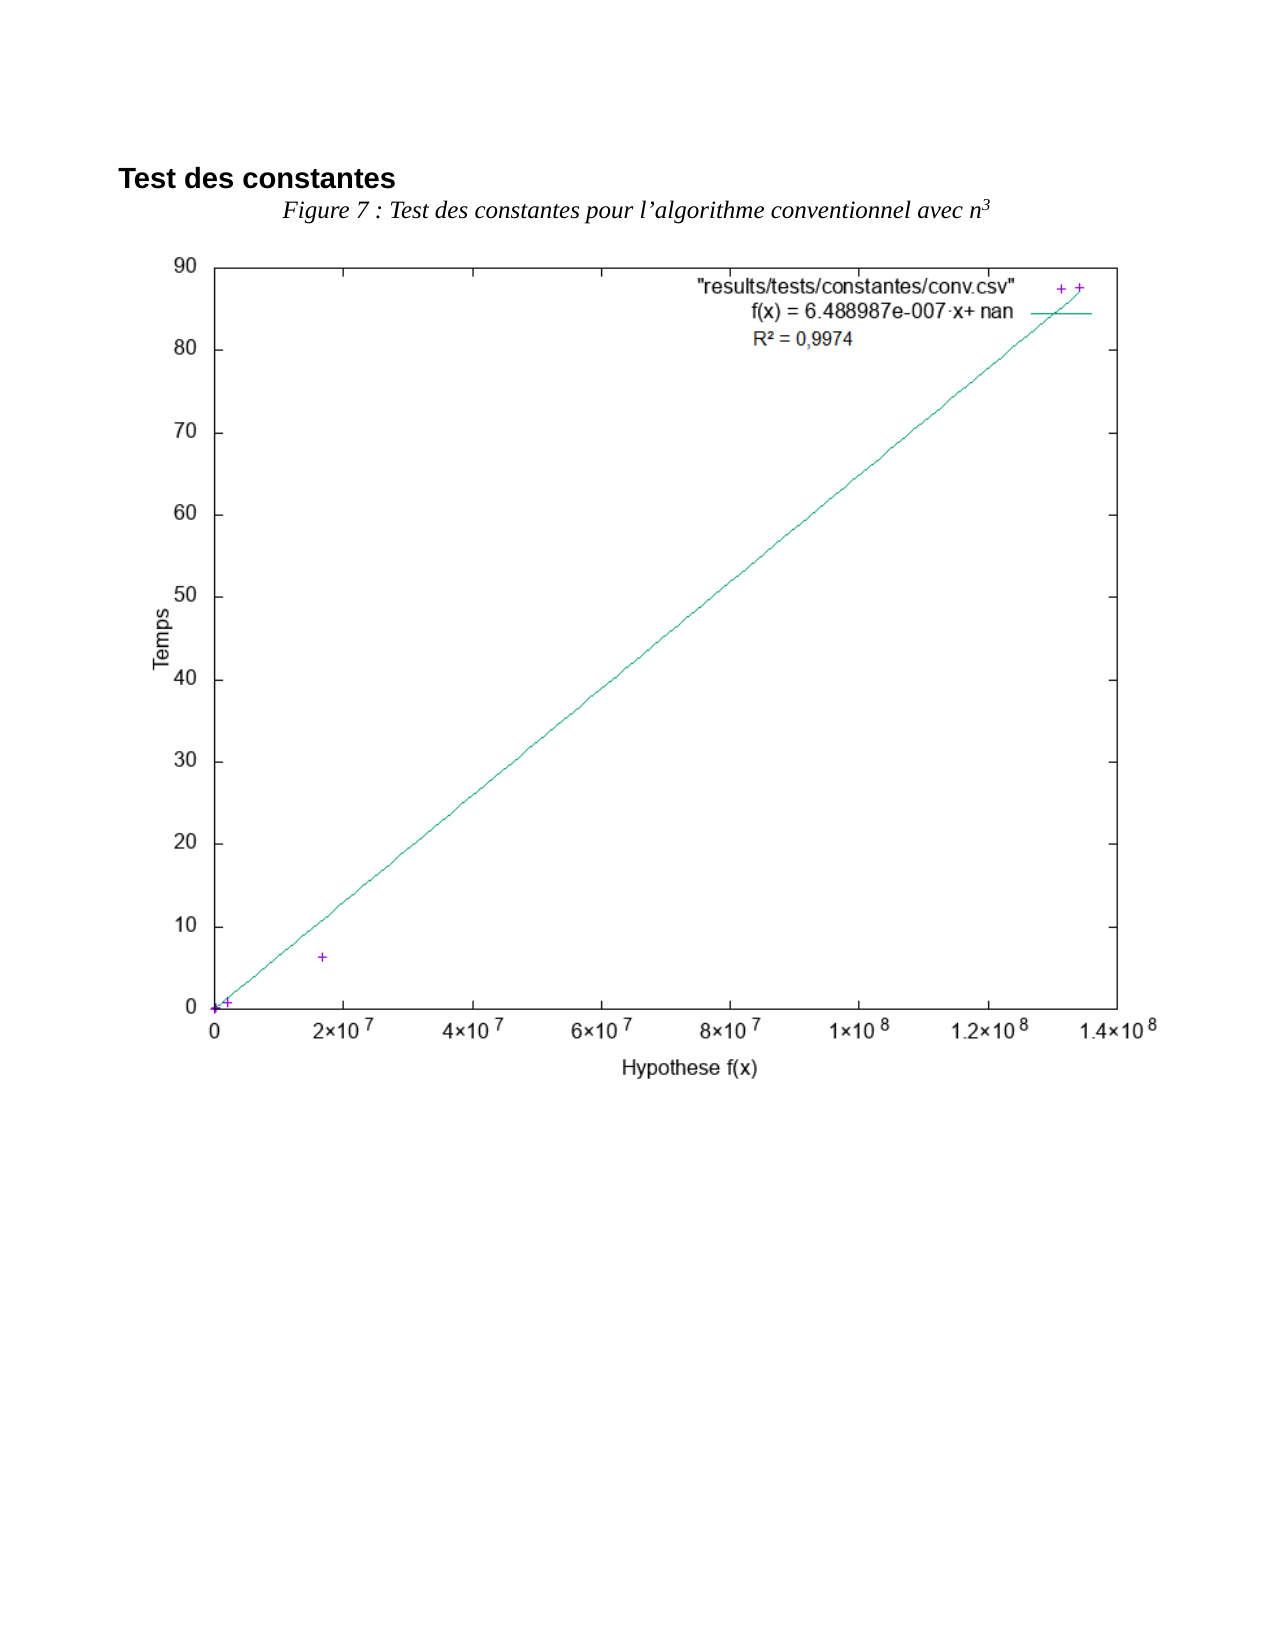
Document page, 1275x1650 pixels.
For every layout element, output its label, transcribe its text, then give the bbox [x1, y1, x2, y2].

subtitle Figure 7 : Test des constantes pour l’algorithme conventionnel avec n3 [118, 195, 1157, 224]
subtitle Test des constantes [118, 161, 1157, 195]
picture [118, 244, 1157, 1088]
